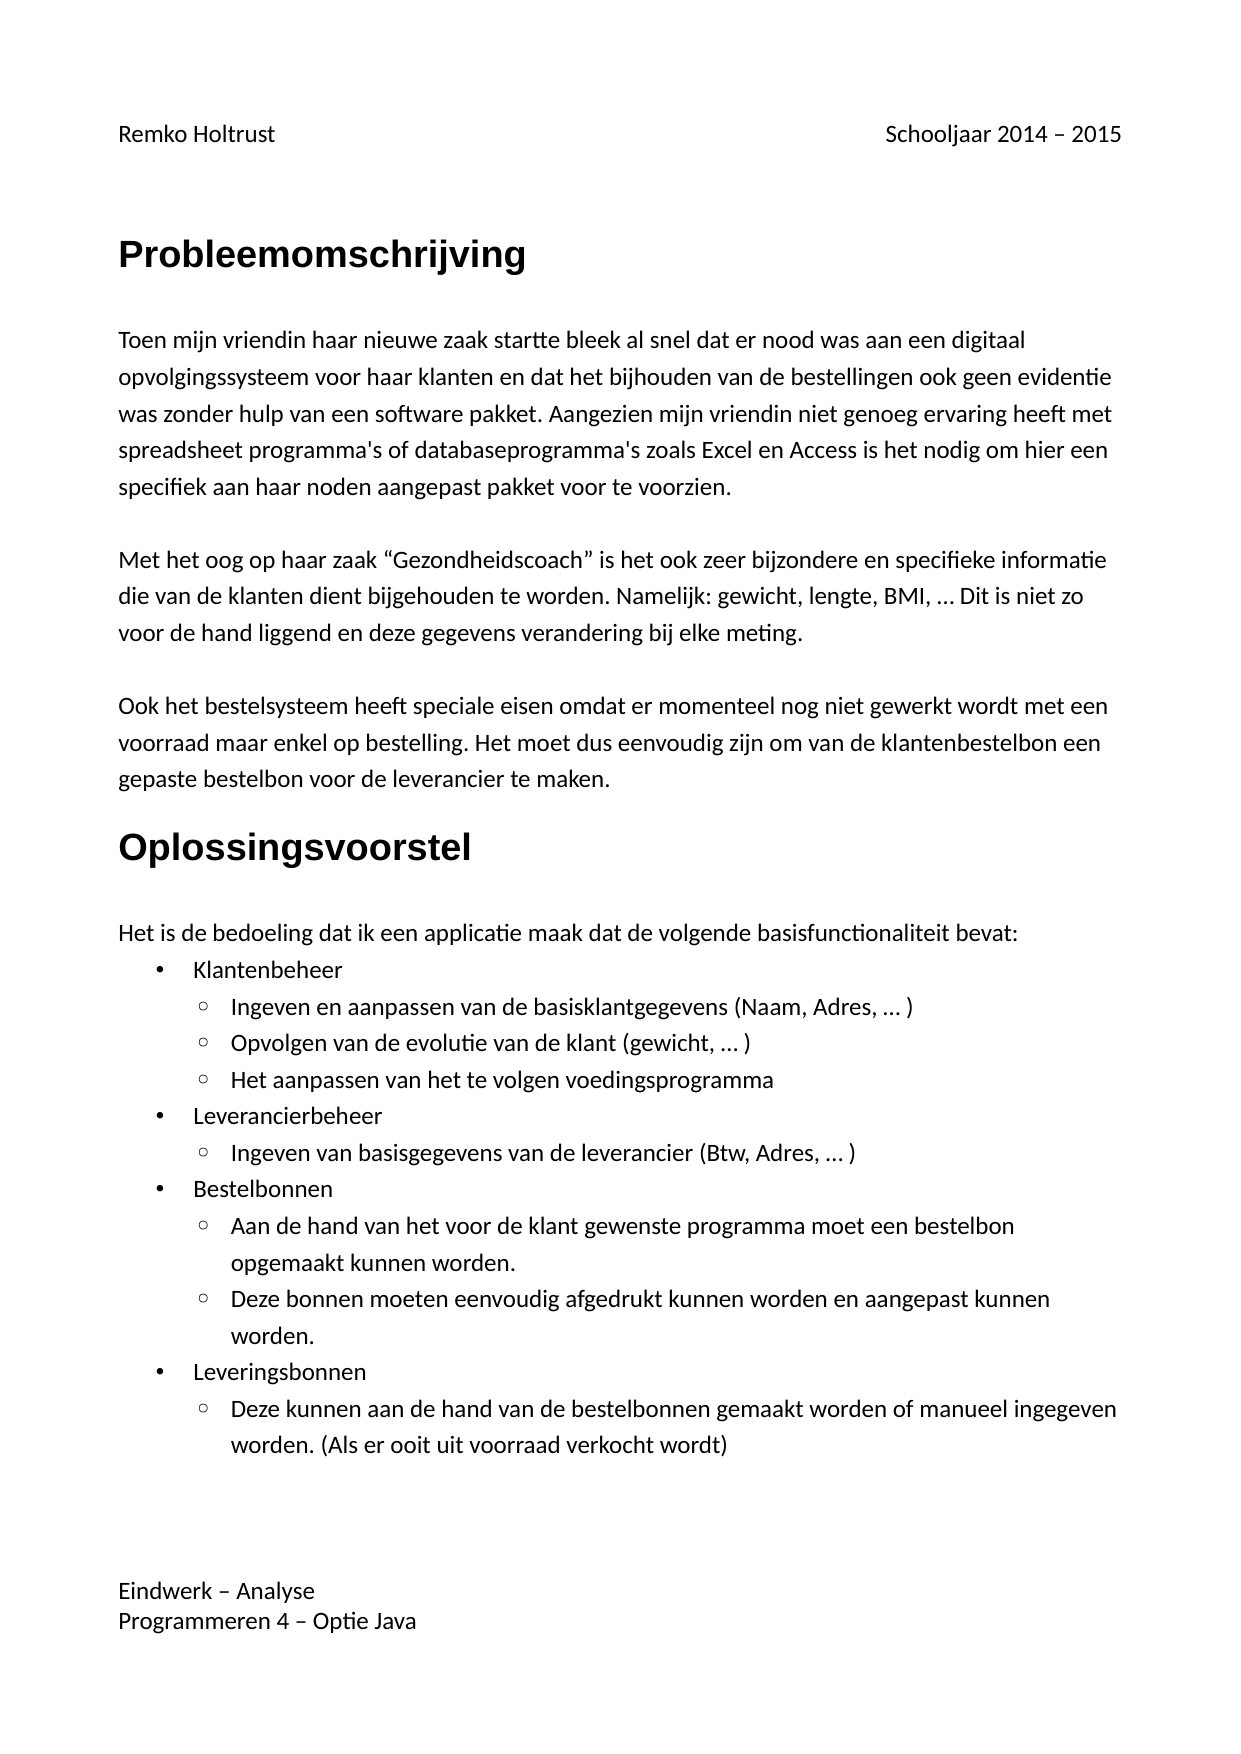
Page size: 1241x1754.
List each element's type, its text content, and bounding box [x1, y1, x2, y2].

text Met het oog op haar zaak “Gezondheidscoach” is het ook zeer bijzondere en specifieke informatie die van de klanten dient bijgehouden te worden. Namelijk: gewicht, lengte, BMI, … Dit is niet zo voor de hand liggend en deze gegevens verandering bij elke meting. [118, 544, 1122, 648]
list Ingeven en aanpassen van de basisklantgegevens (Naam, Adres, … ) [193, 991, 1122, 1021]
list Deze kunnen aan de hand van de bestelbonnen gemaakt worden of manueel ingegeven worden. (Als er ooit uit voorraad verkocht wordt) [193, 1393, 1122, 1460]
text Het is de bedoeling dat ik een applicatie maak dat de volgende basisfunctionaliteit bevat: [118, 918, 1122, 948]
list Leverancierbeheer [156, 1100, 1122, 1131]
subtitle Probleemomschrijving [118, 232, 1122, 276]
list Aan de hand van het voor de klant gewenste programma moet een bestelbon opgemaakt kunnen worden. [193, 1210, 1122, 1277]
subtitle Oplossingsvoorstel [118, 825, 1122, 868]
text Ook het bestelsysteem heeft speciale eisen omdat er momenteel nog niet gewerkt wordt met een voorraad maar enkel op bestelling. Het moet dus eenvoudig zijn om van de klantenbestelbon een gepaste bestelbon voor de leverancier te maken. [118, 654, 1122, 794]
list Ingeven van basisgegevens van de leverancier (Btw, Adres, … ) [193, 1137, 1122, 1167]
list Leveringsbonnen [156, 1356, 1122, 1387]
list Bestelbonnen [156, 1173, 1122, 1204]
list Opvolgen van de evolutie van de klant (gewicht, … ) [193, 1027, 1122, 1058]
list Klantenbeheer [156, 954, 1122, 985]
list Het aanpassen van het te volgen voedingsprogramma [193, 1064, 1122, 1094]
text Toen mijn vriendin haar nieuwe zaak startte bleek al snel dat er nood was aan een digitaal opvolgingssysteem voor haar klanten en dat het bijhouden van de bestellingen ook geen evidentie was zonder hulp van een software pakket. Aangezien mijn vriendin niet genoeg ervaring heeft met spreadsheet programma's of databaseprogramma's zoals Excel en Access is het nodig om hier een specifiek aan haar noden aangepast pakket voor te voorzien. [118, 324, 1122, 501]
list Deze bonnen moeten eenvoudig afgedrukt kunnen worden en aangepast kunnen worden. [193, 1283, 1122, 1350]
